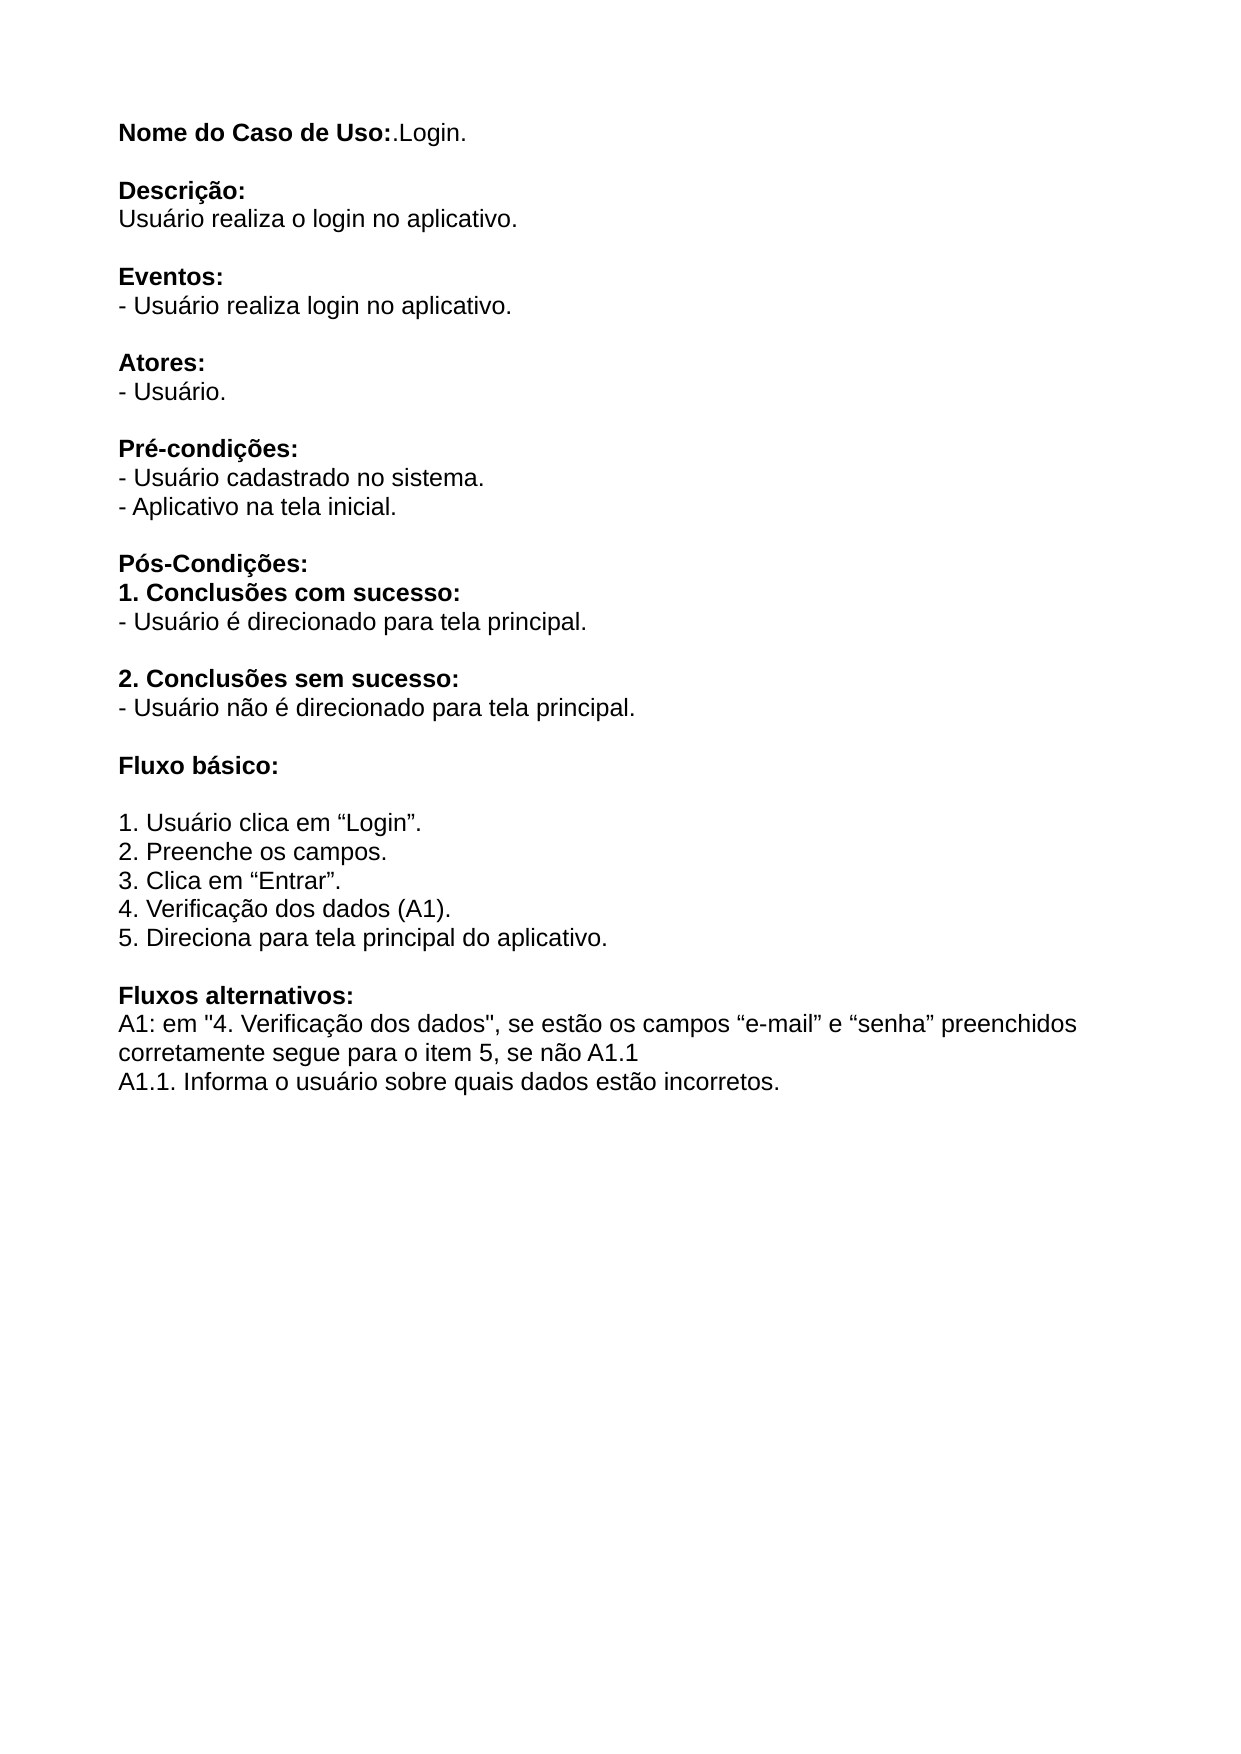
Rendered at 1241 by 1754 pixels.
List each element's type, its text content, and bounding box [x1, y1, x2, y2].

text Usuário realiza o login no aplicativo. [118, 204, 1122, 233]
text Pré-condições: [118, 434, 1122, 463]
text A1.1. Informa o usuário sobre quais dados estão incorretos. [118, 1067, 1122, 1096]
text Fluxos alternativos: [118, 981, 1122, 1009]
text 5. Direciona para tela principal do aplicativo. [118, 923, 1122, 952]
text Pós-Condições: [118, 549, 1122, 578]
text Eventos: [118, 262, 1122, 291]
text 2. Conclusões sem sucesso: [118, 664, 1122, 693]
text 1. Usuário clica em “Login”. [118, 808, 1122, 837]
text Descrição: [118, 176, 1122, 204]
text - Aplicativo na tela inicial. [118, 492, 1122, 521]
text Atores: [118, 348, 1122, 377]
text Fluxo básico: [118, 751, 1122, 779]
text - Usuário cadastrado no sistema. [118, 463, 1122, 492]
text 4. Verificação dos dados (A1). [118, 894, 1122, 923]
text A1: em "4. Verificação dos dados", se estão os campos “e-mail” e “senha” preenchidos corretamente segue para o item 5, se não A1.1 [118, 1009, 1122, 1067]
text - Usuário. [118, 377, 1122, 406]
text Nome do Caso de Uso:.Login. [118, 118, 1122, 147]
text 1. Conclusões com sucesso: [118, 578, 1122, 607]
text - Usuário é direcionado para tela principal. [118, 607, 1122, 636]
text - Usuário não é direcionado para tela principal. [118, 693, 1122, 722]
text - Usuário realiza login no aplicativo. [118, 291, 1122, 319]
text 2. Preenche os campos. [118, 837, 1122, 866]
text 3. Clica em “Entrar”. [118, 866, 1122, 894]
